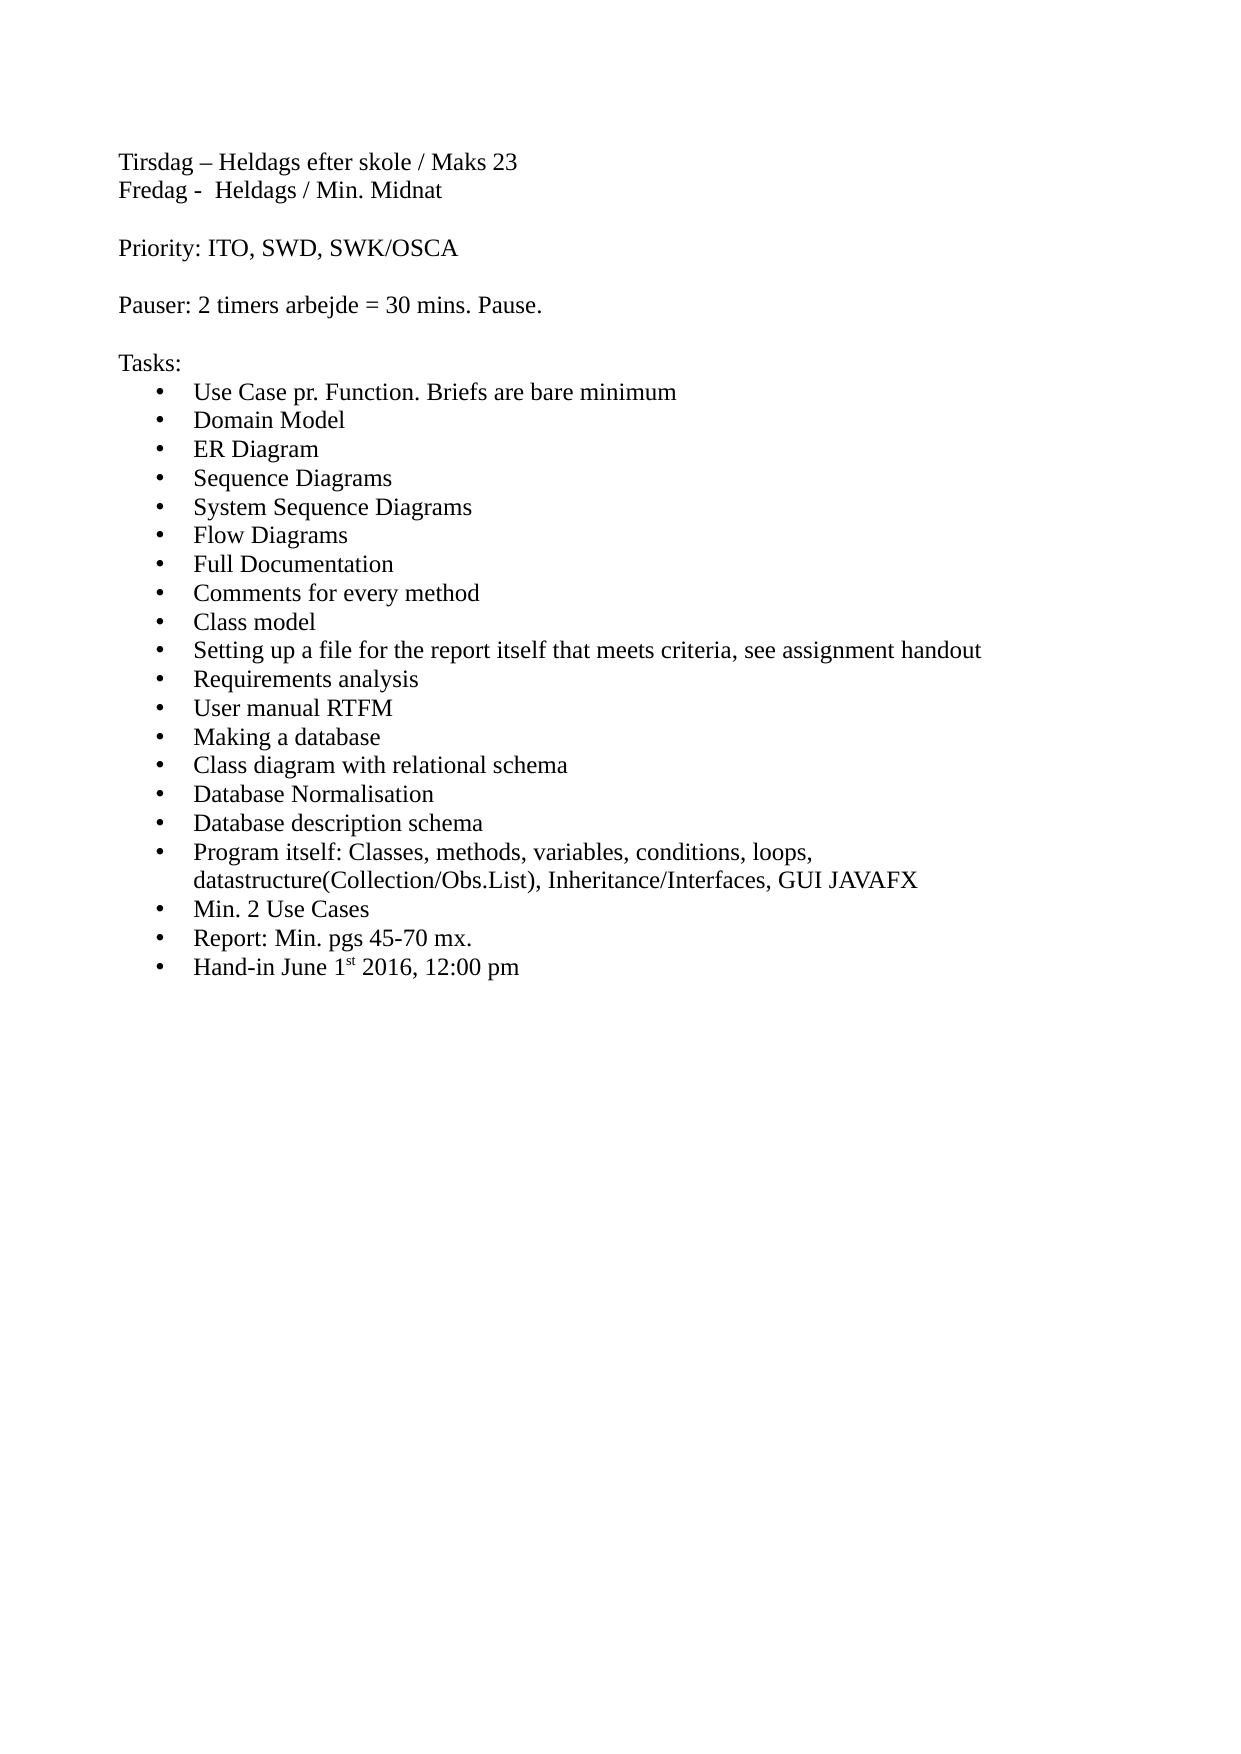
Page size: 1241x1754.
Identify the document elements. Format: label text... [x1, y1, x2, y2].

list Database Normalisation [156, 779, 1122, 808]
list Setting up a file for the report itself that meets criteria, see assignment handout [156, 636, 1122, 664]
list Domain Model [156, 406, 1122, 434]
list Requirements analysis [156, 664, 1122, 693]
list Hand-in June 1st 2016, 12:00 pm [156, 952, 1122, 981]
text Tirsdag – Heldags efter skole / Maks 23 [118, 147, 1122, 176]
list Database description schema [156, 808, 1122, 837]
list Making a database [156, 722, 1122, 751]
list System Sequence Diagrams [156, 492, 1122, 521]
text Priority: ITO, SWD, SWK/OSCA [118, 233, 1122, 262]
list Full Documentation [156, 549, 1122, 578]
list Program itself: Classes, methods, variables, conditions, loops, datastructure(Collection/Obs.List), Inheritance/Interfaces, GUI JAVAFX [156, 837, 1122, 894]
list Class diagram with relational schema [156, 751, 1122, 779]
list Class model [156, 607, 1122, 636]
list Use Case pr. Function. Briefs are bare minimum [156, 377, 1122, 406]
list Flow Diagrams [156, 521, 1122, 549]
text Tasks: [118, 348, 1122, 377]
text Fredag - Heldags / Min. Midnat [118, 176, 1122, 204]
list Sequence Diagrams [156, 463, 1122, 492]
list Min. 2 Use Cases [156, 894, 1122, 923]
list User manual RTFM [156, 693, 1122, 722]
list ER Diagram [156, 434, 1122, 463]
list Report: Min. pgs 45-70 mx. [156, 923, 1122, 952]
list Comments for every method [156, 578, 1122, 607]
text Pauser: 2 timers arbejde = 30 mins. Pause. [118, 291, 1122, 319]
